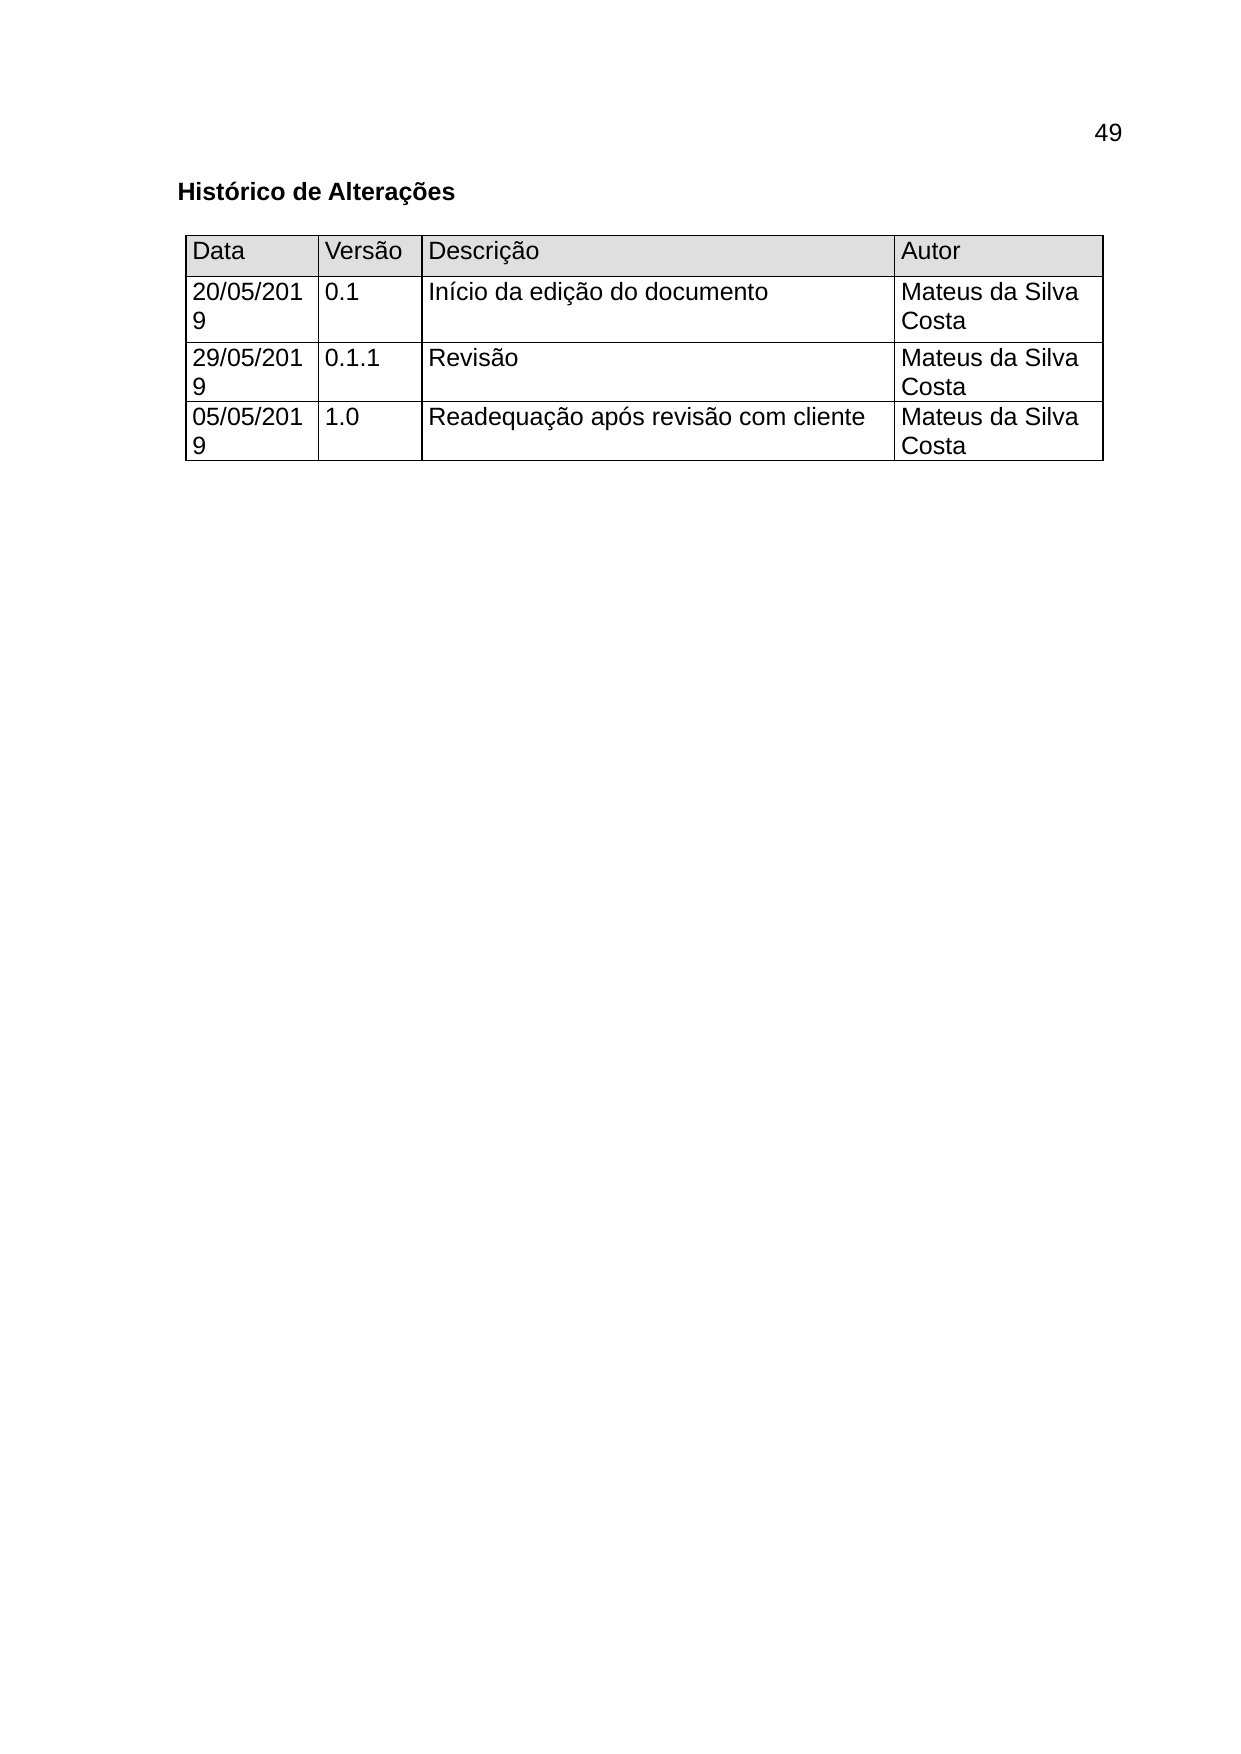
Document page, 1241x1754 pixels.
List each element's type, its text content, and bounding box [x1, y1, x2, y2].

table_cell Readequação após revisão com cliente [423, 402, 894, 460]
table_cell 05/05/2019 [187, 402, 318, 460]
table_cell 0.1 [319, 277, 421, 342]
table_header Descrição [423, 236, 894, 276]
text Histórico de Alterações [177, 177, 1122, 206]
table_header Versão [319, 236, 421, 276]
table_cell 20/05/2019 [187, 277, 318, 342]
table_cell 1.0 [319, 402, 421, 460]
table_cell 0.1.1 [319, 343, 421, 401]
table_cell Mateus da Silva Costa [895, 343, 1102, 401]
table_cell 29/05/2019 [187, 343, 318, 401]
table_header Autor [895, 236, 1102, 276]
table_cell Início da edição do documento [423, 277, 894, 342]
table_cell Revisão [423, 343, 894, 401]
table_cell Mateus da Silva Costa [895, 277, 1102, 342]
table_header Data [187, 236, 318, 276]
table_cell Mateus da Silva Costa [895, 402, 1102, 460]
